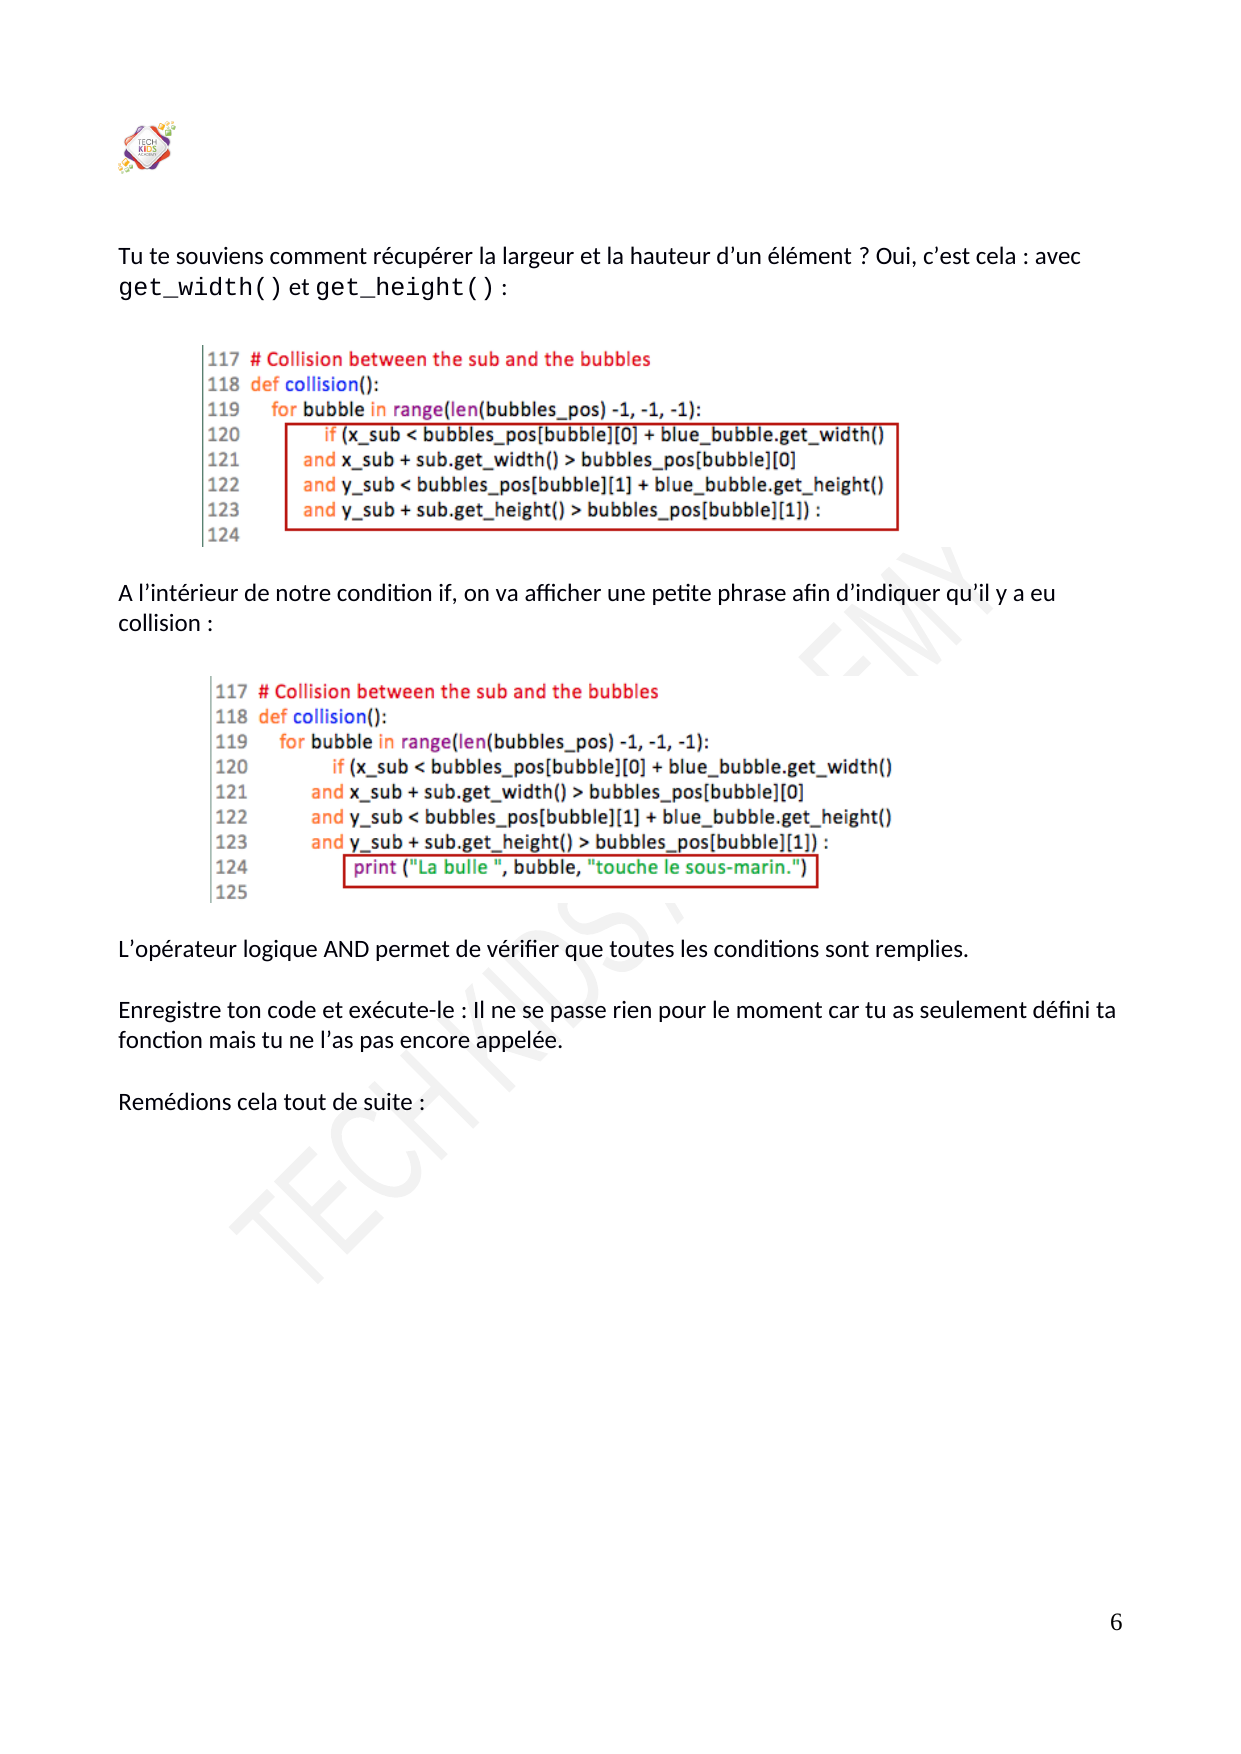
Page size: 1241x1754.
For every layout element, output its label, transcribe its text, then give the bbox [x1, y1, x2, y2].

picture [118, 118, 176, 176]
text Enregistre ton code et exécute-le : Il ne se passe rien pour le moment car tu as seulement défini ta fonction mais tu ne l’as pas encore appelée. [476, 994, 1122, 1055]
text Remédions cela tout de suite : [419, 1096, 459, 1116]
text L’opérateur logique AND permet de vérifier que toutes les conditions sont remplies. [642, 933, 1122, 963]
text L’opérateur logique AND permet de vérifier que toutes les conditions sont remplies. [118, 933, 523, 963]
text A l’intérieur de notre condition if, on va afficher une petite phrase afin d’indiquer qu’il y a eu collision : [901, 577, 1122, 638]
text Remédions cela tout de suite : [444, 1086, 1122, 1116]
picture [202, 345, 990, 547]
text Remédions cela tout de suite : [118, 1086, 396, 1116]
text Remédions cela tout de suite : [381, 1086, 430, 1108]
text Enregistre ton code et exécute-le : Il ne se passe rien pour le moment car tu as seulement défini ta fonction mais tu ne l’as pas encore appelée. [118, 994, 477, 1055]
text A l’intérieur de notre condition if, on va afficher une petite phrase afin d’indiquer qu’il y a eu collision : [118, 577, 918, 638]
text Tu te souviens comment récupérer la largeur et la hauteur d’un élément ? Oui, c’est cela : avec get_width() et get_height() : [118, 240, 1122, 302]
text L’opérateur logique AND permet de vérifier que toutes les conditions sont remplies. [554, 933, 639, 963]
picture [210, 676, 1019, 903]
